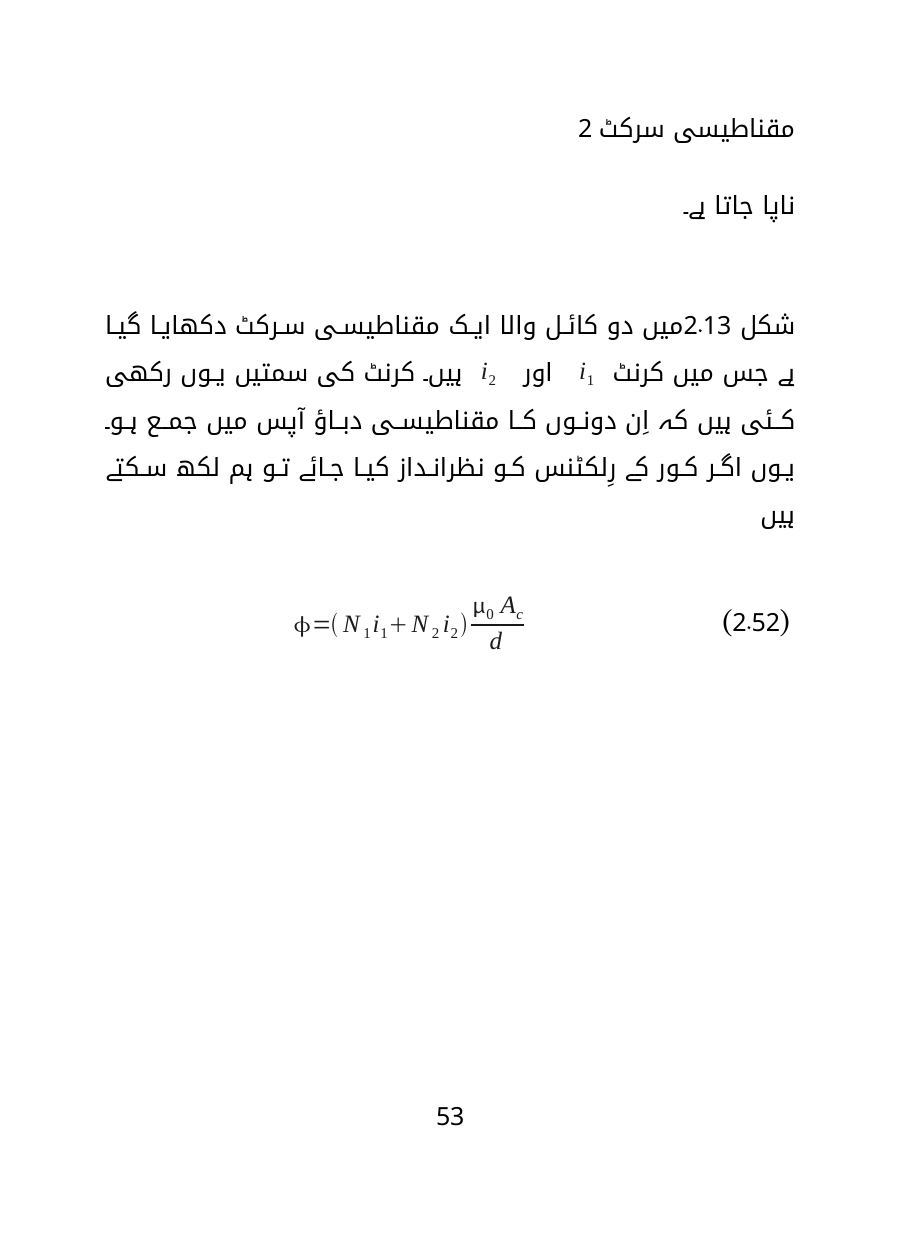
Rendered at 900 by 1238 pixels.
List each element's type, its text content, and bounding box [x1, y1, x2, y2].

text ناپا جاتا ہے۔ [105, 182, 795, 230]
text شکل 2.13میں دو کائل والا ایک مقناطیسی سرکٹ دکھایا گیا ہے جس میں کرنٹ اور ہیں۔ کرنٹ کی سمتیں یوں رکھی کئی ہیں کہ اِن دونوں کا مقناطیسی دباؤ آپس میں جمع ہو۔ یوں اگر کور کے رِلکٹنس کو نظرانداز کیا جائے تو ہم لکھ سکتے ہیں [105, 302, 795, 539]
table_header [105, 586, 704, 672]
table_header (2.52) [705, 586, 795, 672]
